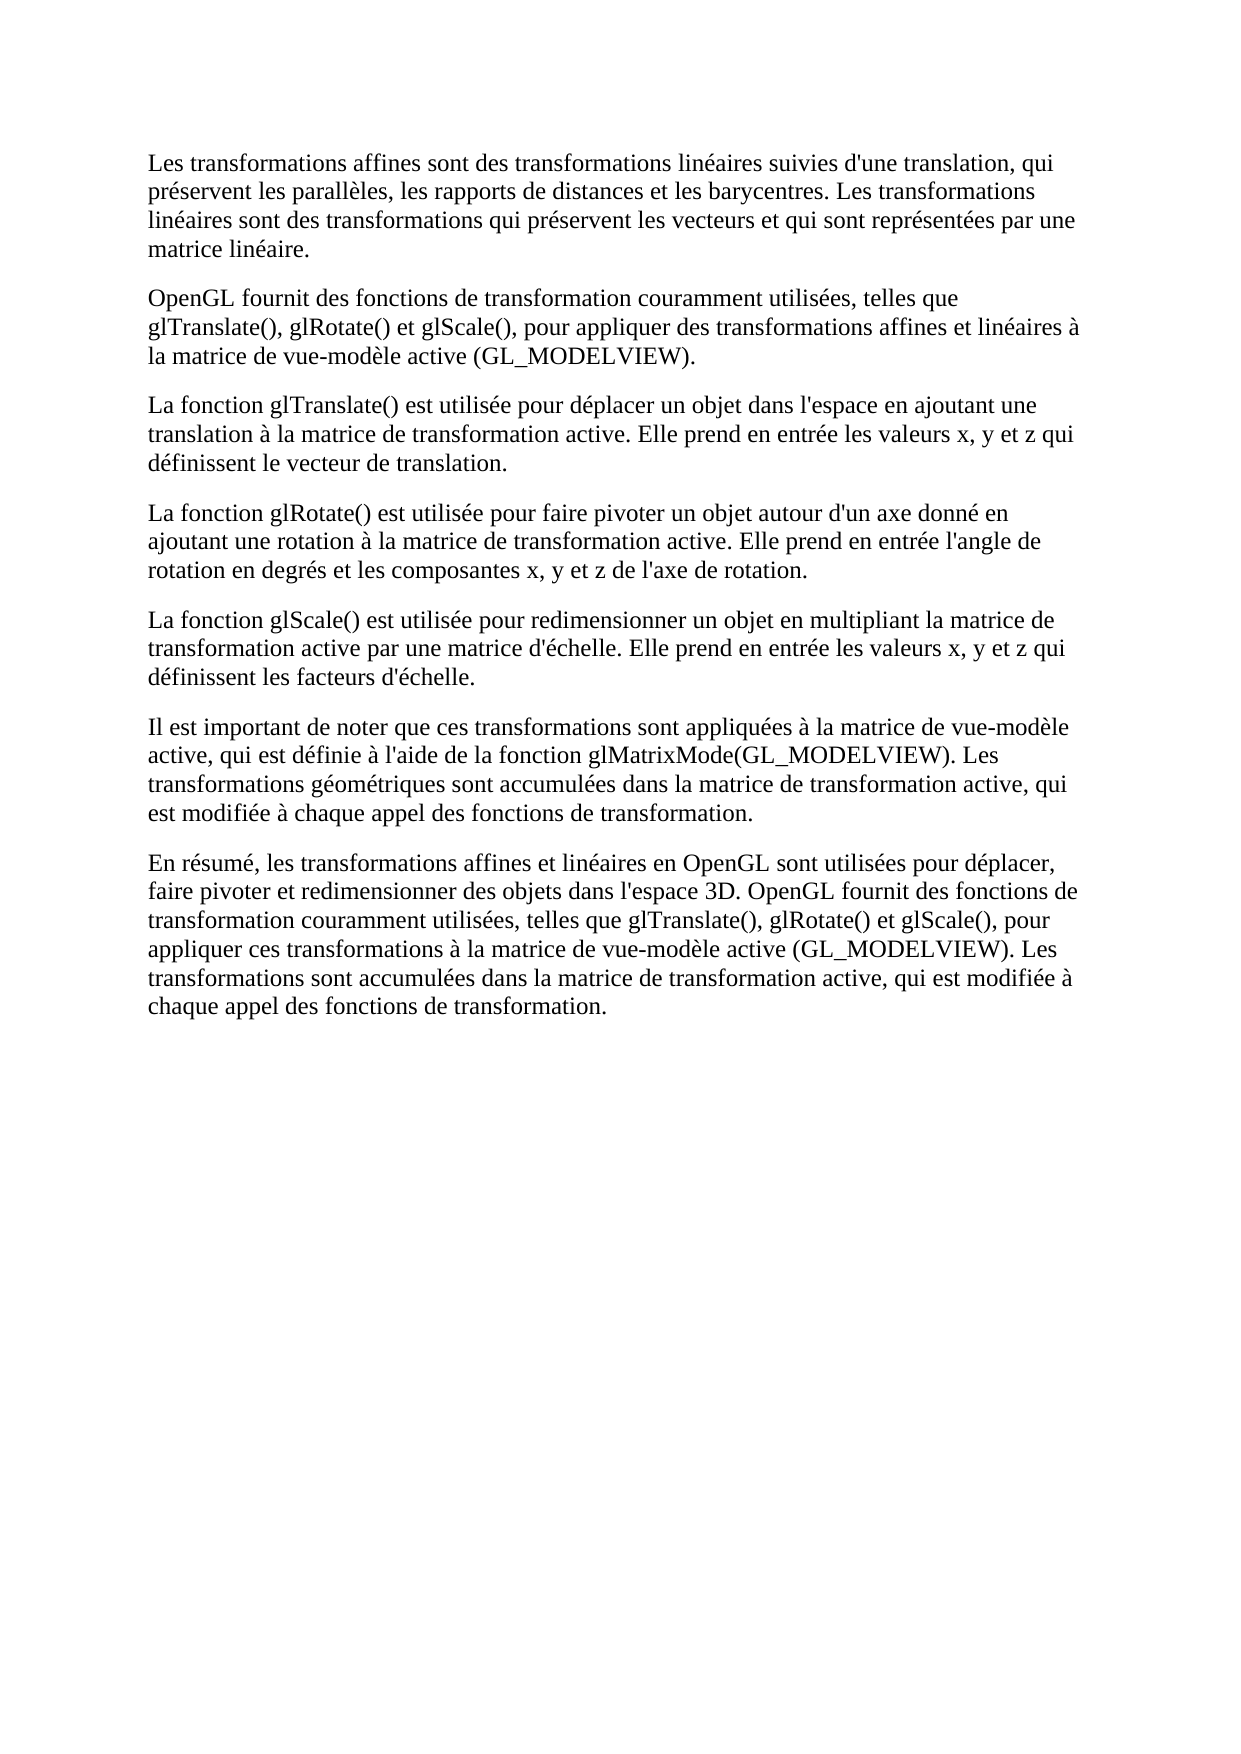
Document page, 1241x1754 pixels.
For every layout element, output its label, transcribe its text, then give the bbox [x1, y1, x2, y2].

text La fonction glScale() est utilisée pour redimensionner un objet en multipliant la matrice de transformation active par une matrice d'échelle. Elle prend en entrée les valeurs x, y et z qui définissent les facteurs d'échelle. [148, 605, 1093, 691]
text Il est important de noter que ces transformations sont appliquées à la matrice de vue-modèle active, qui est définie à l'aide de la fonction glMatrixMode(GL_MODELVIEW). Les transformations géométriques sont accumulées dans la matrice de transformation active, qui est modifiée à chaque appel des fonctions de transformation. [148, 712, 1093, 827]
text La fonction glRotate() est utilisée pour faire pivoter un objet autour d'un axe donné en ajoutant une rotation à la matrice de transformation active. Elle prend en entrée l'angle de rotation en degrés et les composantes x, y et z de l'axe de rotation. [148, 498, 1093, 584]
text En résumé, les transformations affines et linéaires en OpenGL sont utilisées pour déplacer, faire pivoter et redimensionner des objets dans l'espace 3D. OpenGL fournit des fonctions de transformation couramment utilisées, telles que glTranslate(), glRotate() et glScale(), pour appliquer ces transformations à la matrice de vue-modèle active (GL_MODELVIEW). Les transformations sont accumulées dans la matrice de transformation active, qui est modifiée à chaque appel des fonctions de transformation. [148, 848, 1093, 1020]
text Les transformations affines sont des transformations linéaires suivies d'une translation, qui préservent les parallèles, les rapports de distances et les barycentres. Les transformations linéaires sont des transformations qui préservent les vecteurs et qui sont représentées par une matrice linéaire. [148, 148, 1093, 263]
text La fonction glTranslate() est utilisée pour déplacer un objet dans l'espace en ajoutant une translation à la matrice de transformation active. Elle prend en entrée les valeurs x, y et z qui définissent le vecteur de translation. [148, 391, 1093, 477]
text OpenGL fournit des fonctions de transformation couramment utilisées, telles que glTranslate(), glRotate() et glScale(), pour appliquer des transformations affines et linéaires à la matrice de vue-modèle active (GL_MODELVIEW). [148, 283, 1093, 370]
